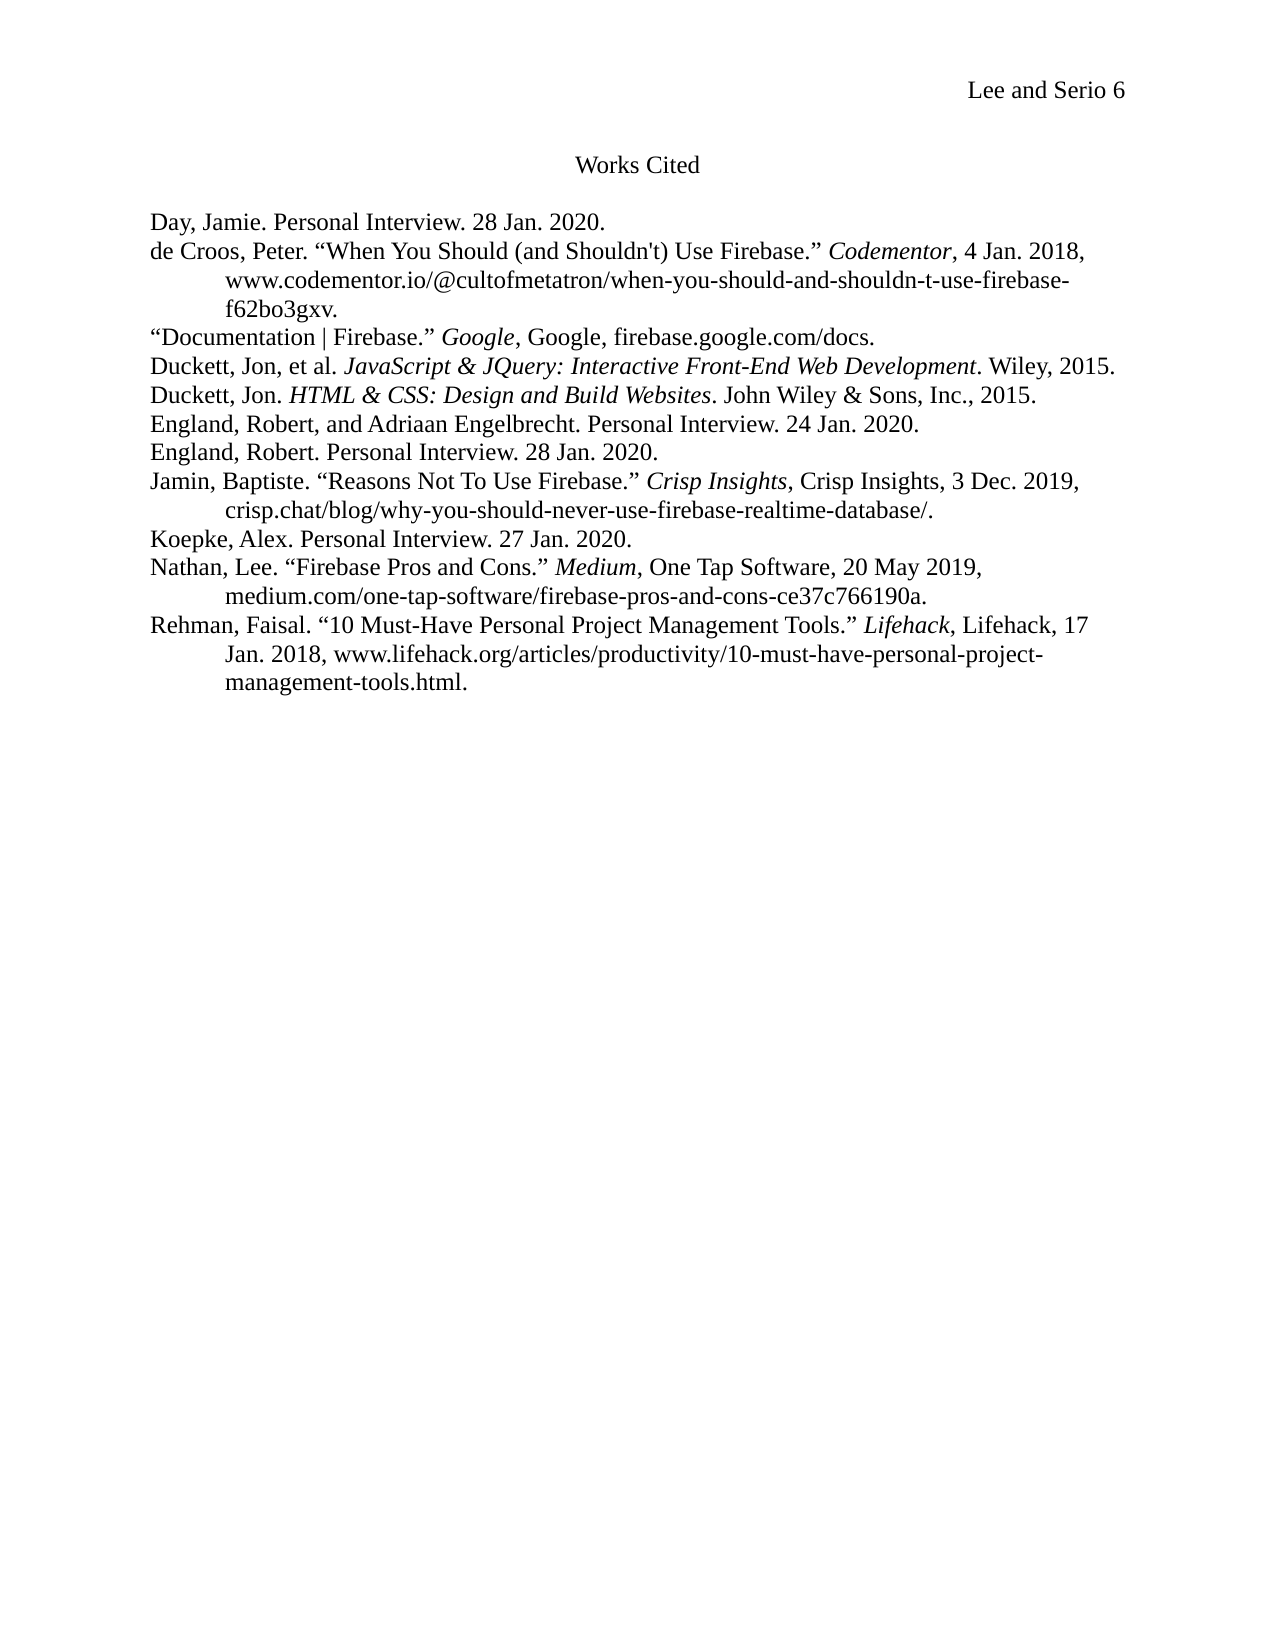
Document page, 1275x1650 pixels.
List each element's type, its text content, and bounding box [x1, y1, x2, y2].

text Rehman, Faisal. “10 Must-Have Personal Project Management Tools.” Lifehack, Lifehack, 17 Jan. 2018, www.lifehack.org/articles/productivity/10-must-have-personal-project-management-tools.html. [150, 610, 1125, 696]
text England, Robert. Personal Interview. 28 Jan. 2020. [150, 437, 1125, 466]
text Nathan, Lee. “Firebase Pros and Cons.” Medium, One Tap Software, 20 May 2019, medium.com/one-tap-software/firebase-pros-and-cons-ce37c766190a. [150, 552, 1125, 610]
text England, Robert, and Adriaan Engelbrecht. Personal Interview. 24 Jan. 2020. [150, 409, 1125, 437]
text Day, Jamie. Personal Interview. 28 Jan. 2020. [150, 207, 1125, 236]
text Duckett, Jon. HTML & CSS: Design and Build Websites. John Wiley & Sons, Inc., 2015. [150, 380, 1125, 409]
text Jamin, Baptiste. “Reasons Not To Use Firebase.” Crisp Insights, Crisp Insights, 3 Dec. 2019, crisp.chat/blog/why-you-should-never-use-firebase-realtime-database/. [150, 466, 1125, 524]
text de Croos, Peter. “When You Should (and Shouldn't) Use Firebase.” Codementor, 4 Jan. 2018, www.codementor.io/@cultofmetatron/when-you-should-and-shouldn-t-use-firebase-f62bo3gxv. [150, 236, 1125, 322]
text Duckett, Jon, et al. JavaScript & JQuery: Interactive Front-End Web Development. Wiley, 2015. [150, 351, 1125, 380]
text Works Cited [150, 150, 1125, 179]
text “Documentation | Firebase.” Google, Google, firebase.google.com/docs. [150, 322, 1125, 351]
text Koepke, Alex. Personal Interview. 27 Jan. 2020. [150, 524, 1125, 552]
